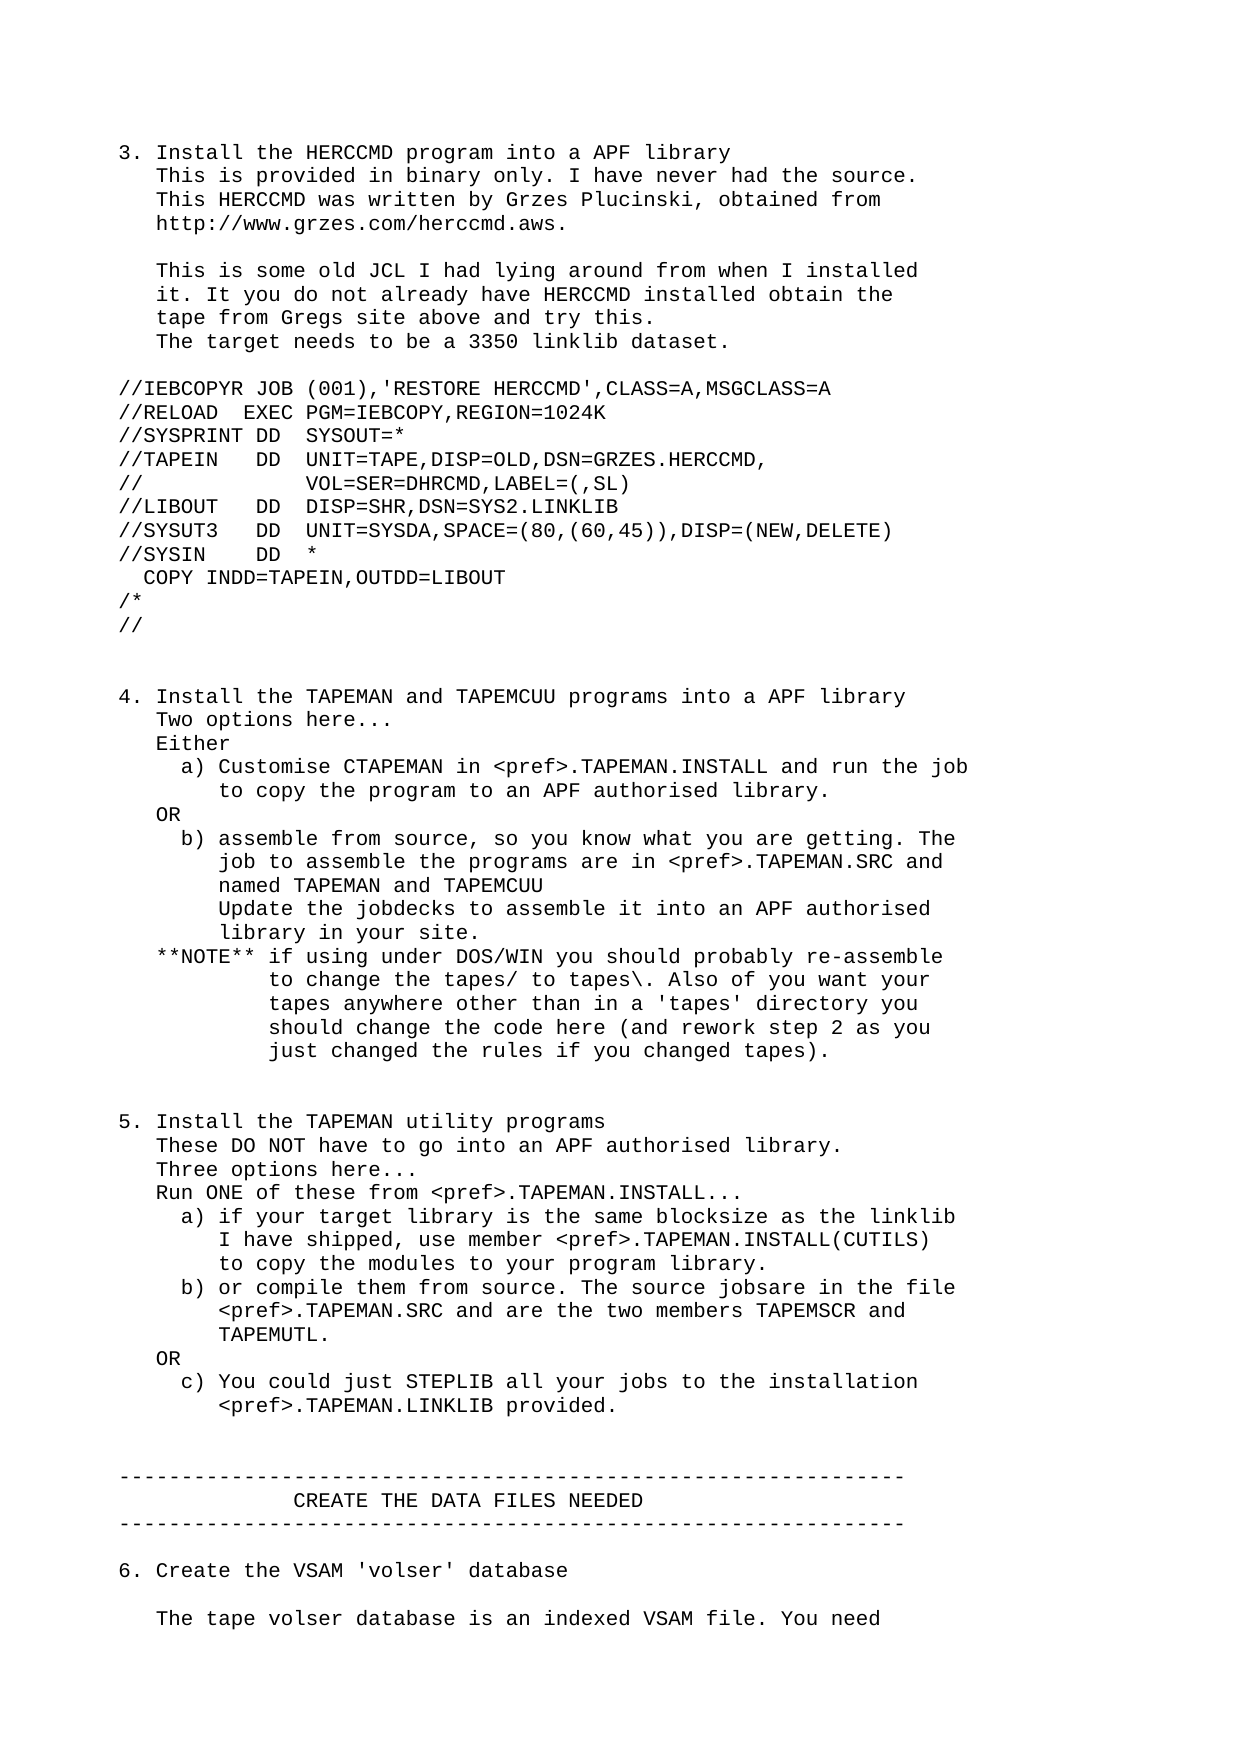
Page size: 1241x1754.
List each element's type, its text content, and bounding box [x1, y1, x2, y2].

text job to assemble the programs are in <pref>.TAPEMAN.SRC and [118, 851, 1122, 875]
text --------------------------------------------------------------- [118, 1513, 1122, 1537]
text COPY INDD=TAPEIN,OUTDD=LIBOUT [118, 567, 1122, 591]
text tape from Gregs site above and try this. [118, 307, 1122, 331]
text 3. Install the HERCCMD program into a APF library [118, 142, 1122, 165]
text CREATE THE DATA FILES NEEDED [118, 1489, 1122, 1513]
text a) if your target library is the same blocksize as the linklib [118, 1206, 1122, 1229]
text a) Customise CTAPEMAN in <pref>.TAPEMAN.INSTALL and run the job [118, 757, 1122, 780]
text I have shipped, use member <pref>.TAPEMAN.INSTALL(CUTILS) [118, 1229, 1122, 1253]
text <pref>.TAPEMAN.SRC and are the two members TAPEMSCR and [118, 1300, 1122, 1324]
text //LIBOUT DD DISP=SHR,DSN=SYS2.LINKLIB [118, 496, 1122, 520]
text 5. Install the TAPEMAN utility programs [118, 1111, 1122, 1135]
text tapes anywhere other than in a 'tapes' directory you [118, 993, 1122, 1017]
text This is some old JCL I had lying around from when I installed [118, 260, 1122, 284]
text 6. Create the VSAM 'volser' database [118, 1561, 1122, 1584]
text OR [118, 804, 1122, 827]
text //SYSUT3 DD UNIT=SYSDA,SPACE=(80,(60,45)),DISP=(NEW,DELETE) [118, 520, 1122, 544]
text library in your site. [118, 922, 1122, 946]
text 4. Install the TAPEMAN and TAPEMCUU programs into a APF library [118, 686, 1122, 709]
text // [118, 615, 1122, 638]
text to change the tapes/ to tapes\. Also of you want your [118, 969, 1122, 993]
text b) or compile them from source. The source jobsare in the file [118, 1277, 1122, 1300]
text to copy the program to an APF authorised library. [118, 780, 1122, 804]
text This is provided in binary only. I have never had the source. [118, 165, 1122, 189]
text //SYSPRINT DD SYSOUT=* [118, 426, 1122, 449]
text Two options here... [118, 709, 1122, 733]
text Either [118, 733, 1122, 757]
text it. It you do not already have HERCCMD installed obtain the [118, 284, 1122, 307]
text <pref>.TAPEMAN.LINKLIB provided. [118, 1395, 1122, 1419]
text Three options here... [118, 1158, 1122, 1182]
text just changed the rules if you changed tapes). [118, 1040, 1122, 1064]
text //IEBCOPYR JOB (001),'RESTORE HERCCMD',CLASS=A,MSGCLASS=A [118, 378, 1122, 402]
text These DO NOT have to go into an APF authorised library. [118, 1135, 1122, 1158]
text This HERCCMD was written by Grzes Plucinski, obtained from [118, 189, 1122, 213]
text TAPEMUTL. [118, 1324, 1122, 1348]
text //TAPEIN DD UNIT=TAPE,DISP=OLD,DSN=GRZES.HERCCMD, [118, 449, 1122, 473]
text b) assemble from source, so you know what you are getting. The [118, 827, 1122, 851]
text The tape volser database is an indexed VSAM file. You need [118, 1608, 1122, 1631]
text /* [118, 591, 1122, 615]
text c) You could just STEPLIB all your jobs to the installation [118, 1371, 1122, 1395]
text //SYSIN DD * [118, 544, 1122, 567]
text The target needs to be a 3350 linklib dataset. [118, 331, 1122, 354]
text should change the code here (and rework step 2 as you [118, 1017, 1122, 1040]
text **NOTE** if using under DOS/WIN you should probably re-assemble [118, 946, 1122, 969]
text named TAPEMAN and TAPEMCUU [118, 875, 1122, 898]
text http://www.grzes.com/herccmd.aws. [118, 213, 1122, 236]
text Run ONE of these from <pref>.TAPEMAN.INSTALL... [118, 1182, 1122, 1206]
text --------------------------------------------------------------- [118, 1466, 1122, 1489]
text OR [118, 1348, 1122, 1371]
text Update the jobdecks to assemble it into an APF authorised [118, 898, 1122, 922]
text //RELOAD EXEC PGM=IEBCOPY,REGION=1024K [118, 402, 1122, 426]
text // VOL=SER=DHRCMD,LABEL=(,SL) [118, 473, 1122, 496]
text to copy the modules to your program library. [118, 1253, 1122, 1277]
